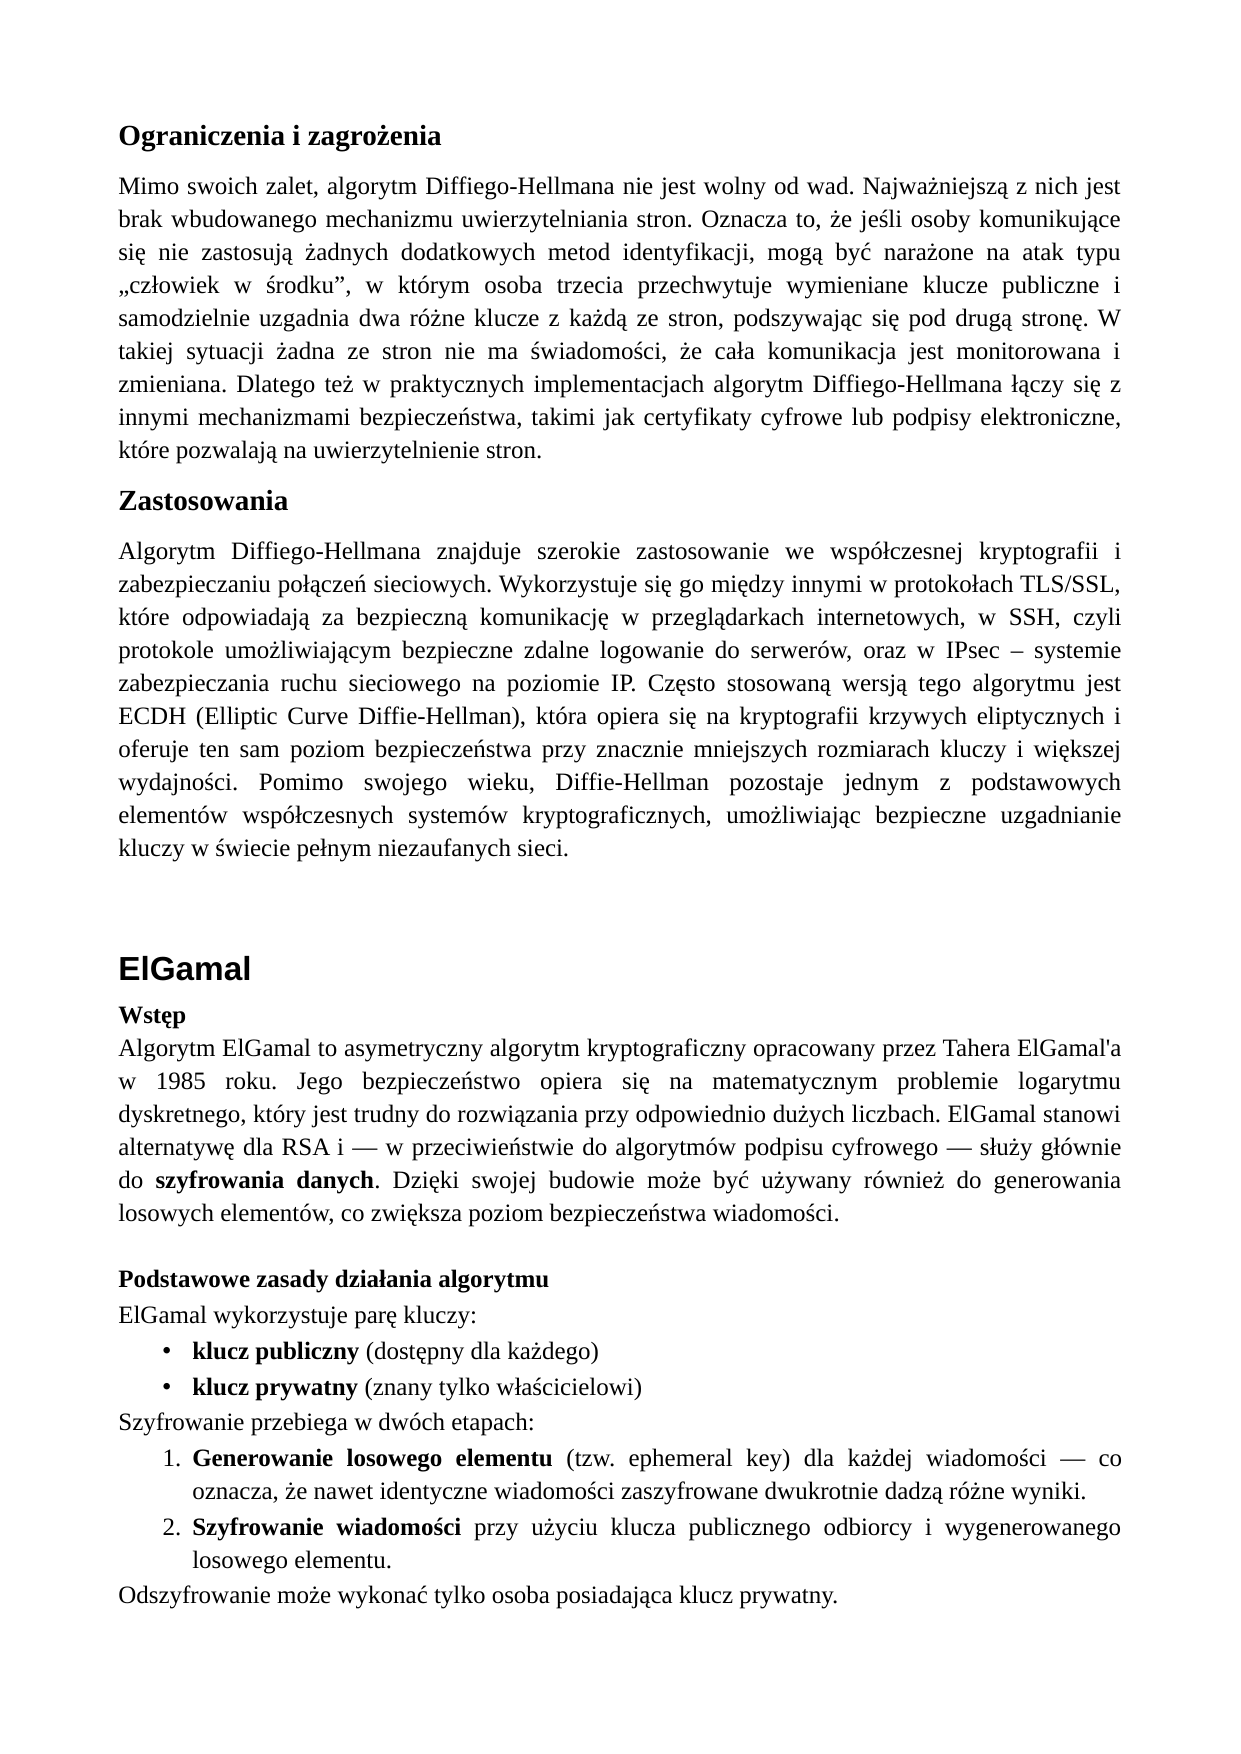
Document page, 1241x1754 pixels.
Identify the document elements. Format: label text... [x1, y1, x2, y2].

text Mimo swoich zalet, algorytm Diffiego-Hellmana nie jest wolny od wad. Najważniejszą z nich jest brak wbudowanego mechanizmu uwierzytelniania stron. Oznacza to, że jeśli osoby komunikujące się nie zastosują żadnych dodatkowych metod identyfikacji, mogą być narażone na atak typu „człowiek w środku”, w którym osoba trzecia przechwytuje wymieniane klucze publiczne i samodzielnie uzgadnia dwa różne klucze z każdą ze stron, podszywając się pod drugą stronę. W takiej sytuacji żadna ze stron nie ma świadomości, że cała komunikacja jest monitorowana i zmieniana. Dlatego też w praktycznych implementacjach algorytm Diffiego-Hellmana łączy się z innymi mechanizmami bezpieczeństwa, takimi jak certyfikaty cyfrowe lub podpisy elektroniczne, które pozwalają na uwierzytelnienie stron. [118, 171, 1122, 464]
list Generowanie losowego elementu (tzw. ephemeral key) dla każdej wiadomości — co oznacza, że nawet identyczne wiadomości zaszyfrowane dwukrotnie dadzą różne wyniki. [162, 1443, 1122, 1505]
list klucz publiczny (dostępny dla każdego) [162, 1336, 1122, 1365]
text Algorytm Diffiego-Hellmana znajduje szerokie zastosowanie we współczesnej kryptografii i zabezpieczaniu połączeń sieciowych. Wykorzystuje się go między innymi w protokołach TLS/SSL, które odpowiadają za bezpieczną komunikację w przeglądarkach internetowych, w SSH, czyli protokole umożliwiającym bezpieczne zdalne logowanie do serwerów, oraz w IPsec – systemie zabezpieczania ruchu sieciowego na poziomie IP. Często stosowaną wersją tego algorytmu jest ECDH (Elliptic Curve Diffie-Hellman), która opiera się na kryptografii krzywych eliptycznych i oferuje ten sam poziom bezpieczeństwa przy znacznie mniejszych rozmiarach kluczy i większej wydajności. Pomimo swojego wieku, Diffie-Hellman pozostaje jednym z podstawowych elementów współczesnych systemów kryptograficznych, umożliwiając bezpieczne uzgadnianie kluczy w świecie pełnym niezaufanych sieci. [118, 536, 1122, 862]
text Zastosowania [118, 483, 1122, 517]
text ElGamal wykorzystuje parę kluczy: [118, 1300, 1122, 1329]
text Odszyfrowanie może wykonać tylko osoba posiadająca klucz prywatny. [118, 1581, 1122, 1609]
text Podstawowe zasady działania algorytmu [118, 1264, 1122, 1293]
text Algorytm ElGamal to asymetryczny algorytm kryptograficzny opracowany przez Tahera ElGamal'a w 1985 roku. Jego bezpieczeństwo opiera się na matematycznym problemie logarytmu dyskretnego, który jest trudny do rozwiązania przy odpowiednio dużych liczbach. ElGamal stanowi alternatywę dla RSA i — w przeciwieństwie do algorytmów podpisu cyfrowego — służy głównie do szyfrowania danych. Dzięki swojej budowie może być używany również do generowania losowych elementów, co zwiększa poziom bezpieczeństwa wiadomości. [118, 1033, 1122, 1227]
list Szyfrowanie wiadomości przy użyciu klucza publicznego odbiorcy i wygenerowanego losowego elementu. [162, 1512, 1122, 1574]
list klucz prywatny (znany tylko właścicielowi) [162, 1372, 1122, 1400]
text Wstęp [118, 1000, 1122, 1029]
subtitle ElGamal [118, 949, 1122, 988]
text Ograniczenia i zagrożenia [118, 118, 1122, 152]
text Szyfrowanie przebiega w dwóch etapach: [118, 1407, 1122, 1436]
